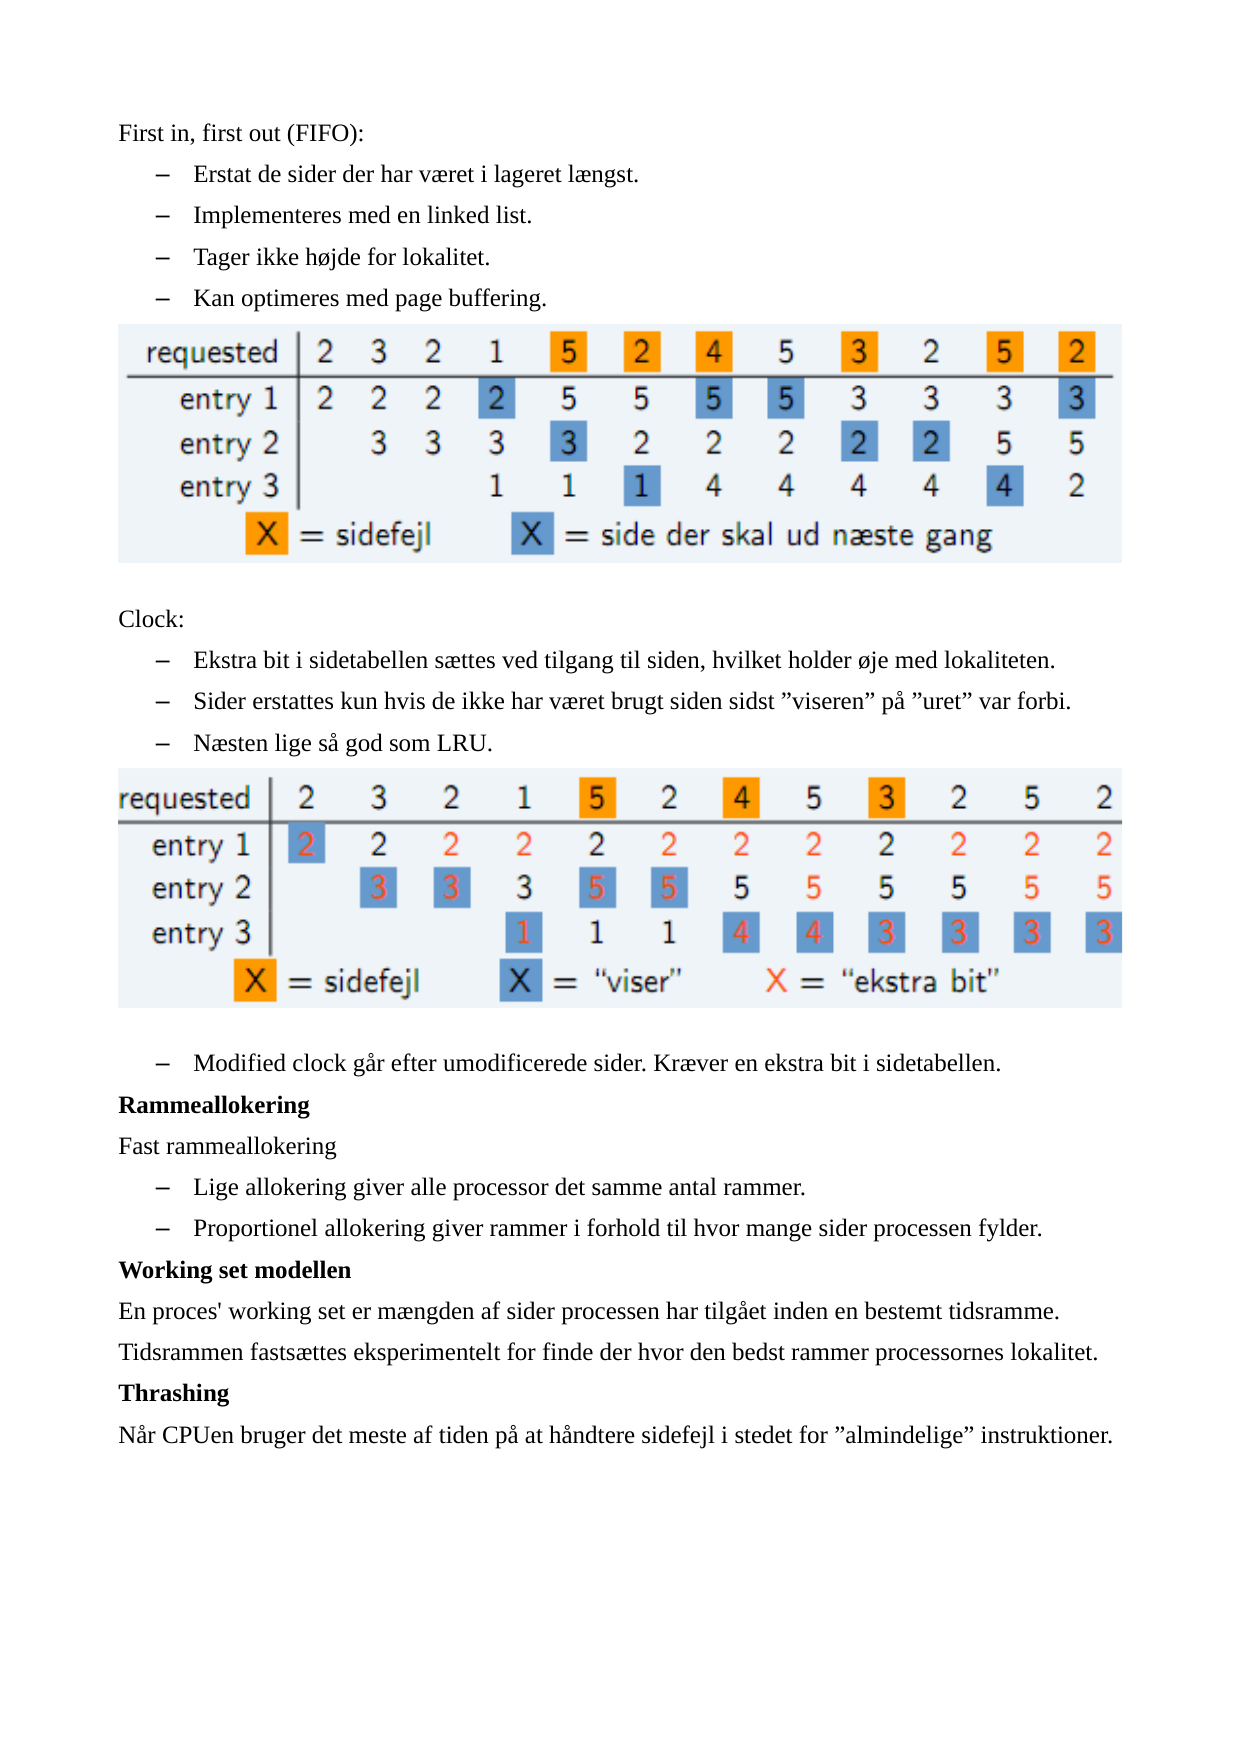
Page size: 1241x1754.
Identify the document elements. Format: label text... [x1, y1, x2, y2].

text Når CPUen bruger det meste af tiden på at håndtere sidefejl i stedet for ”almindelige” instruktioner. [118, 1420, 1122, 1448]
list Proportionel allokering giver rammer i forhold til hvor mange sider processen fylder. [156, 1213, 1122, 1242]
list Implementeres med en linked list. [156, 201, 1122, 229]
list Ekstra bit i sidetabellen sættes ved tilgang til siden, hvilket holder øje med lokaliteten. [156, 645, 1122, 674]
text Fast rammeallokering [118, 1131, 1122, 1160]
text Clock: [118, 604, 1122, 633]
text Working set modellen [118, 1255, 1122, 1283]
list Næsten lige så god som LRU. [156, 728, 1122, 756]
text Rammeallokering [118, 1090, 1122, 1118]
picture [118, 768, 1123, 1008]
picture [118, 324, 1123, 563]
list Lige allokering giver alle processor det samme antal rammer. [156, 1172, 1122, 1201]
list Kan optimeres med page buffering. [156, 283, 1122, 312]
text Thrashing [118, 1378, 1122, 1407]
text First in, first out (FIFO): [118, 118, 1122, 147]
list Modified clock går efter umodificerede sider. Kræver en ekstra bit i sidetabellen. [156, 1048, 1122, 1077]
text En proces' working set er mængden af sider processen har tilgået inden en bestemt tidsramme. [118, 1296, 1122, 1325]
list Sider erstattes kun hvis de ikke har været brugt siden sidst ”viseren” på ”uret” var forbi. [156, 686, 1122, 715]
list Tager ikke højde for lokalitet. [156, 242, 1122, 271]
list Erstat de sider der har været i lageret længst. [156, 159, 1122, 188]
text Tidsrammen fastsættes eksperimentelt for finde der hvor den bedst rammer processornes lokalitet. [118, 1337, 1122, 1366]
